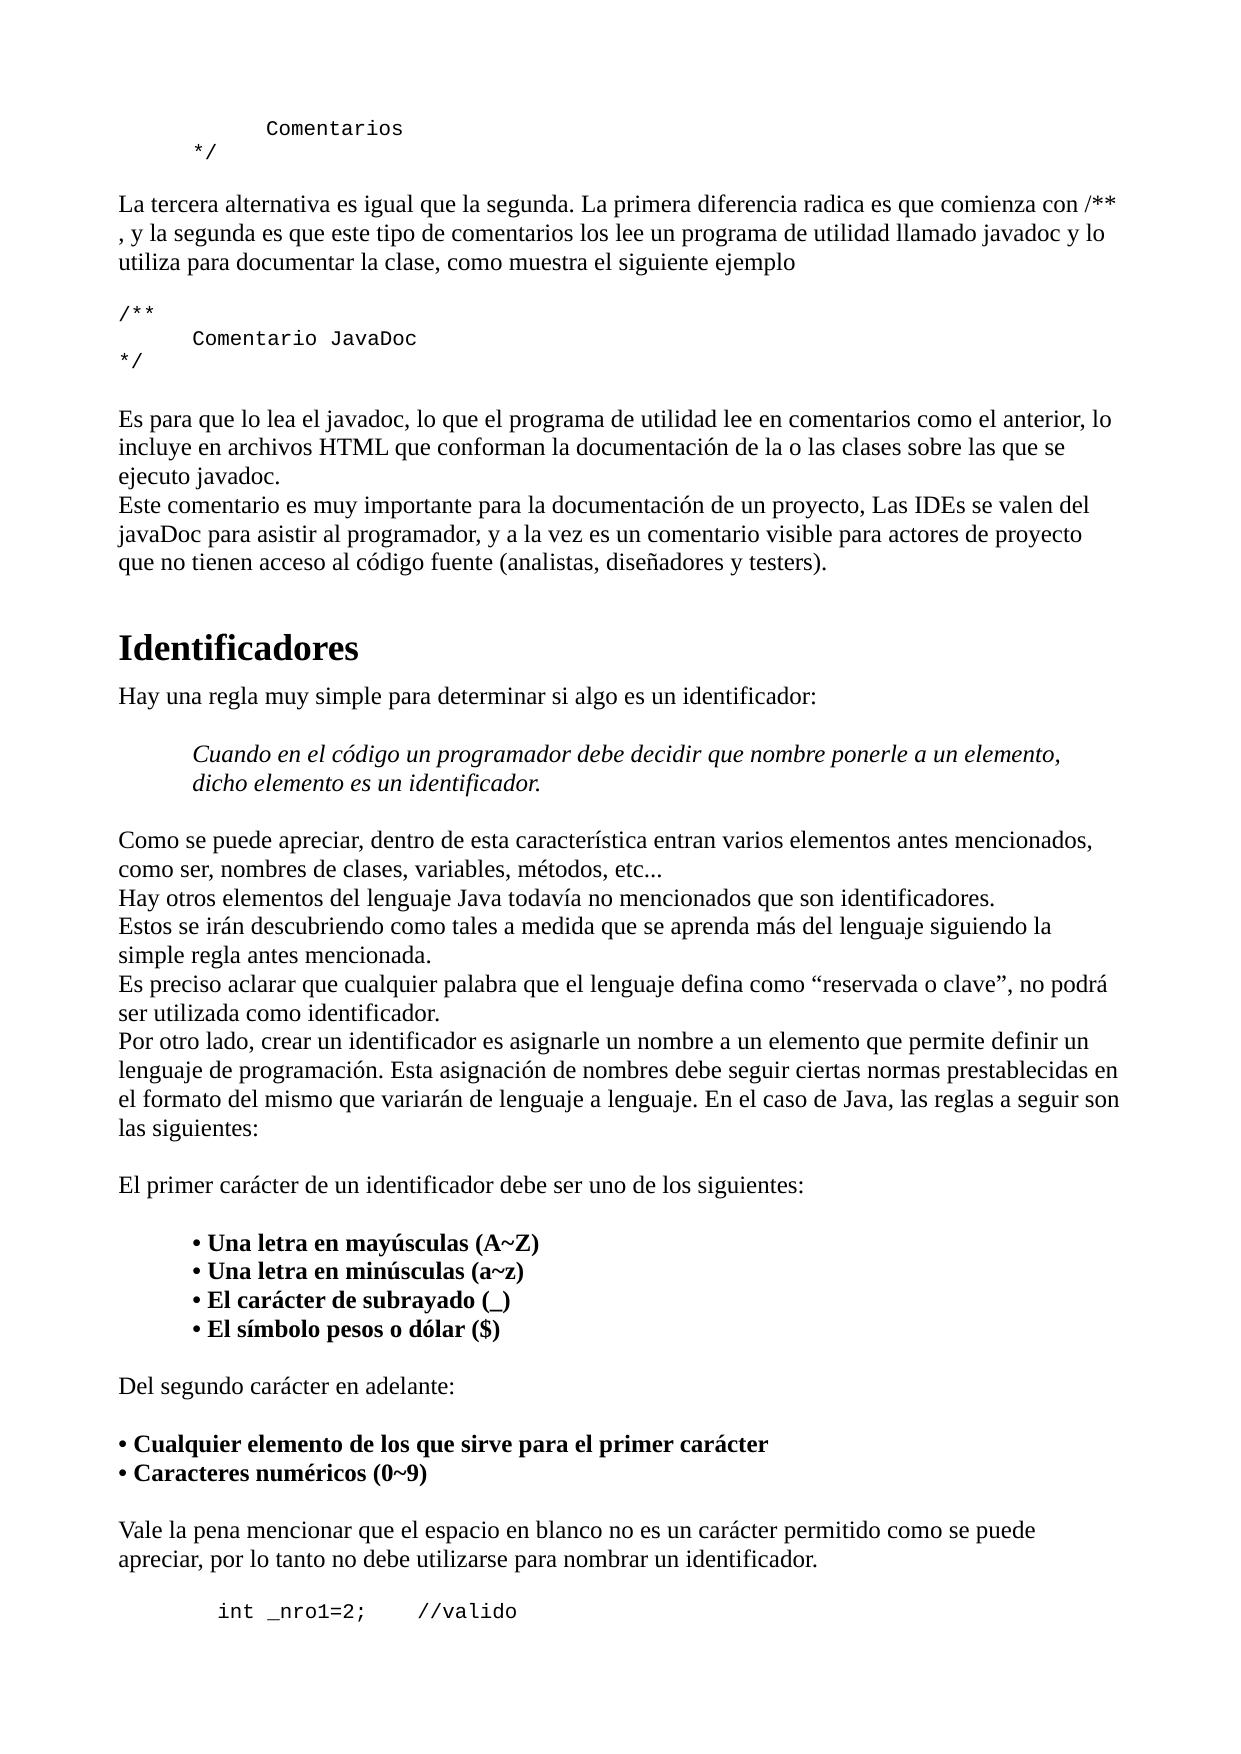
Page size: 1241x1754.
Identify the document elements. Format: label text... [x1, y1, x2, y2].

text La tercera alternativa es igual que la segunda. La primera diferencia radica es que comienza con /** , y la segunda es que este tipo de comentarios los lee un programa de utilidad llamado javadoc y lo utiliza para documentar la clase, como muestra el siguiente ejemplo [118, 189, 1122, 275]
text • El carácter de subrayado (_) [118, 1285, 1122, 1314]
text • Una letra en mayúsculas (A~Z) [118, 1228, 1122, 1256]
text Estos se irán descubriendo como tales a medida que se aprenda más del lenguaje siguiendo la simple regla antes mencionada. [118, 911, 1122, 969]
text int _nro1=2; //valido [118, 1601, 1122, 1625]
text */ [118, 351, 1122, 375]
subtitle Identificadores [118, 626, 1122, 669]
text Es para que lo lea el javadoc, lo que el programa de utilidad lee en comentarios como el anterior, lo incluye en archivos HTML que conforman la documentación de la o las clases sobre las que se ejecuto javadoc. [118, 404, 1122, 490]
text Vale la pena mencionar que el espacio en blanco no es un carácter permitido como se puede [118, 1515, 1122, 1544]
text El primer carácter de un identificador debe ser uno de los siguientes: [118, 1170, 1122, 1199]
text Como se puede apreciar, dentro de esta característica entran varios elementos antes mencionados, como ser, nombres de clases, variables, métodos, etc... [118, 825, 1122, 883]
text • Caracteres numéricos (0~9) [118, 1458, 1122, 1486]
text Del segundo carácter en adelante: [118, 1371, 1122, 1400]
text Comentario JavaDoc [118, 328, 1122, 351]
text Hay otros elementos del lenguaje Java todavía no mencionados que son identificadores. [118, 883, 1122, 911]
text • Cualquier elemento de los que sirve para el primer carácter [118, 1429, 1122, 1458]
text Comentarios [118, 118, 1122, 142]
text /** [118, 304, 1122, 328]
text Hay una regla muy simple para determinar si algo es un identificador: [118, 681, 1122, 710]
text • El símbolo pesos o dólar ($) [118, 1314, 1122, 1343]
text */ [118, 142, 1122, 165]
text Cuando en el código un programador debe decidir que nombre ponerle a un elemento, dicho elemento es un identificador. [118, 739, 1122, 796]
text Este comentario es muy importante para la documentación de un proyecto, Las IDEs se valen del javaDoc para asistir al programador, y a la vez es un comentario visible para actores de proyecto que no tienen acceso al código fuente (analistas, diseñadores y testers). [118, 490, 1122, 576]
text apreciar, por lo tanto no debe utilizarse para nombrar un identificador. [118, 1544, 1122, 1573]
text Por otro lado, crear un identificador es asignarle un nombre a un elemento que permite definir un lenguaje de programación. Esta asignación de nombres debe seguir ciertas normas prestablecidas en el formato del mismo que variarán de lenguaje a lenguaje. En el caso de Java, las reglas a seguir son las siguientes: [118, 1026, 1122, 1141]
text • Una letra en minúsculas (a~z) [118, 1256, 1122, 1285]
text Es preciso aclarar que cualquier palabra que el lenguaje defina como “reservada o clave”, no podrá ser utilizada como identificador. [118, 969, 1122, 1026]
